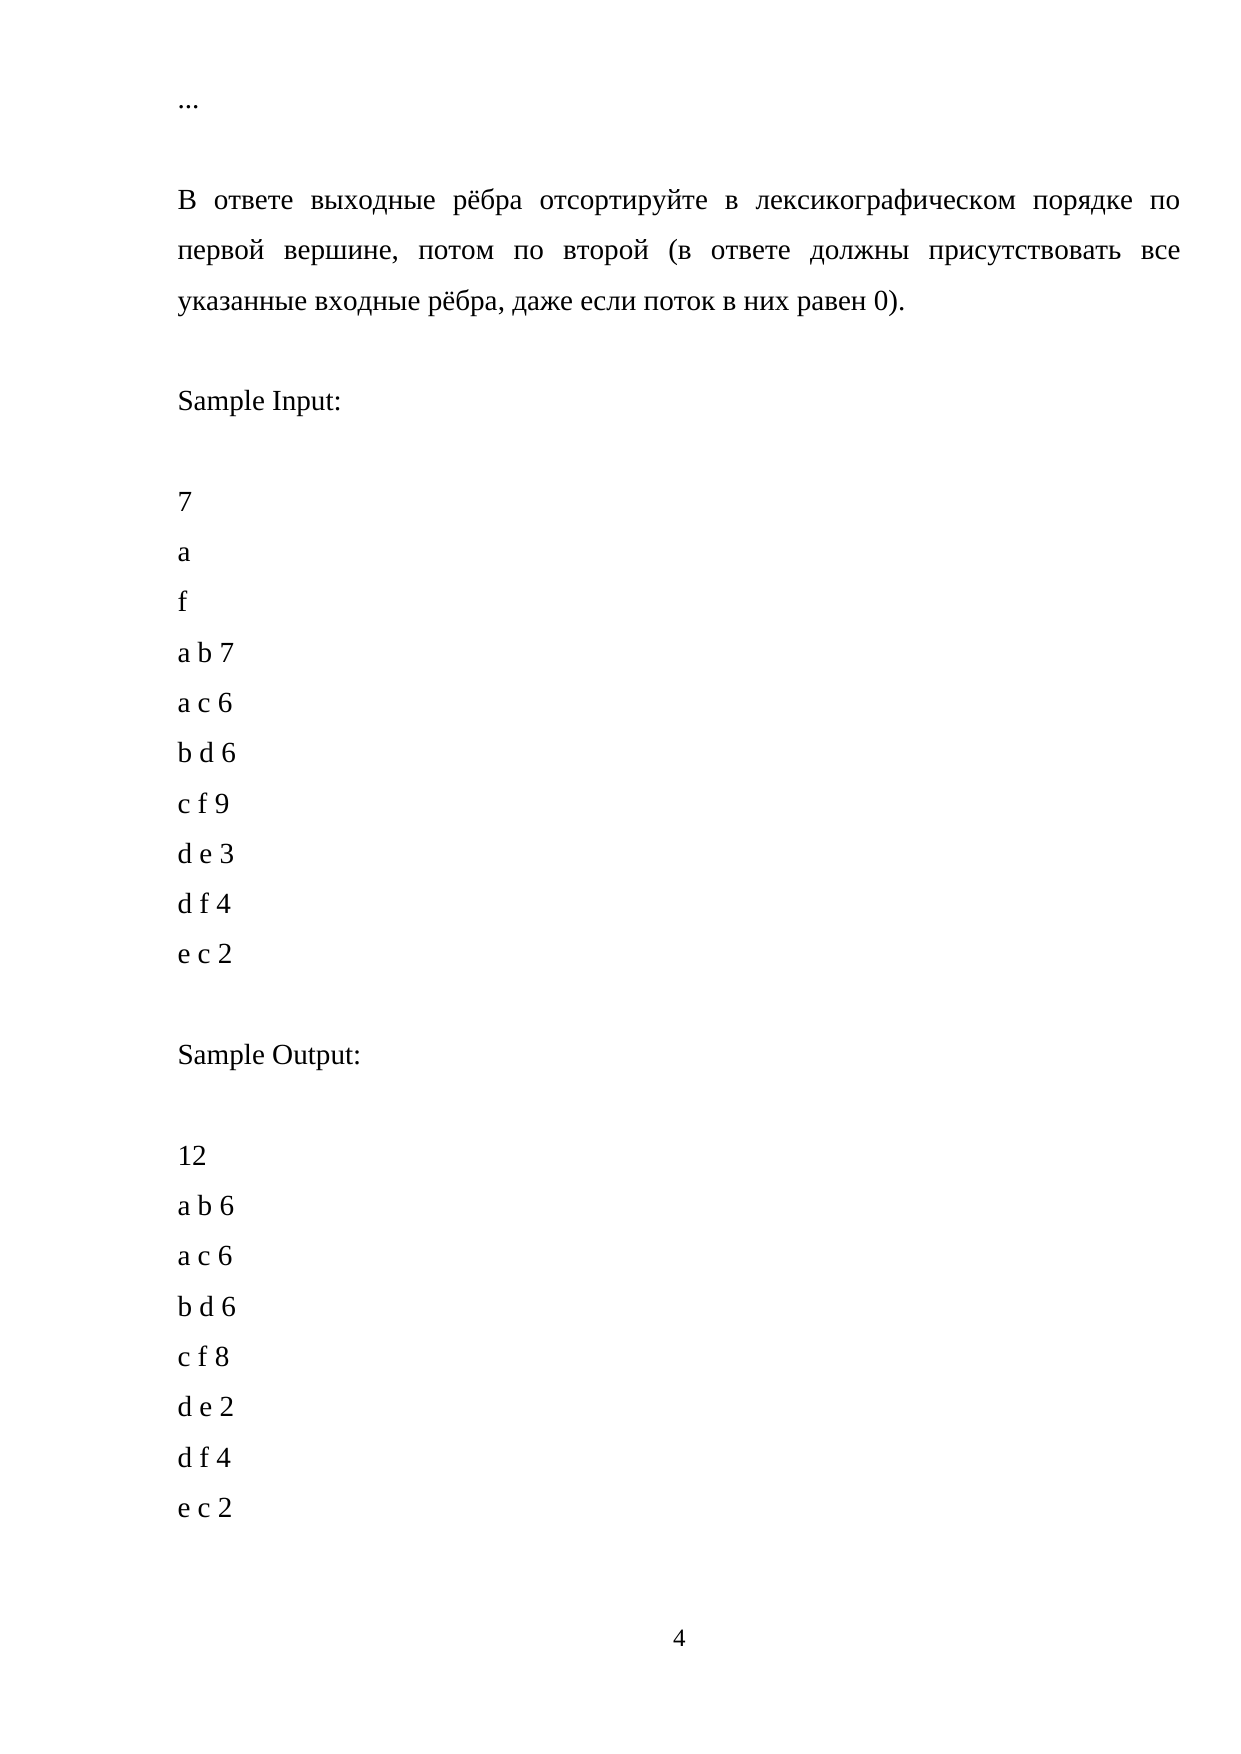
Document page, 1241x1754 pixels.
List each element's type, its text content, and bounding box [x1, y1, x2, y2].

text d e 2 [177, 1389, 1181, 1423]
text a c 6 [177, 1238, 1181, 1272]
text c f 9 [177, 786, 1181, 819]
text b d 6 [177, 735, 1181, 769]
text 7 [177, 484, 1181, 517]
text b d 6 [177, 1289, 1181, 1322]
text d e 3 [177, 836, 1181, 869]
text c f 8 [177, 1339, 1181, 1373]
text e c 2 [177, 937, 1181, 970]
text 12 [177, 1138, 1181, 1171]
text d f 4 [177, 886, 1181, 920]
text a c 6 [177, 685, 1181, 719]
text Sample Input: [177, 383, 1181, 417]
text a b 6 [177, 1188, 1181, 1222]
text e c 2 [177, 1490, 1181, 1524]
text В ответе выходные рёбра отсортируйте в лексикографическом порядке по первой вершине, потом по второй (в ответе должны присутствовать все указанные входные рёбра, даже если поток в них равен 0). [177, 182, 1181, 316]
text a [177, 534, 1181, 568]
text ... [177, 81, 1181, 115]
text d f 4 [177, 1440, 1181, 1473]
text Sample Output: [177, 1037, 1181, 1071]
text a b 7 [177, 635, 1181, 668]
text f [177, 584, 1181, 618]
